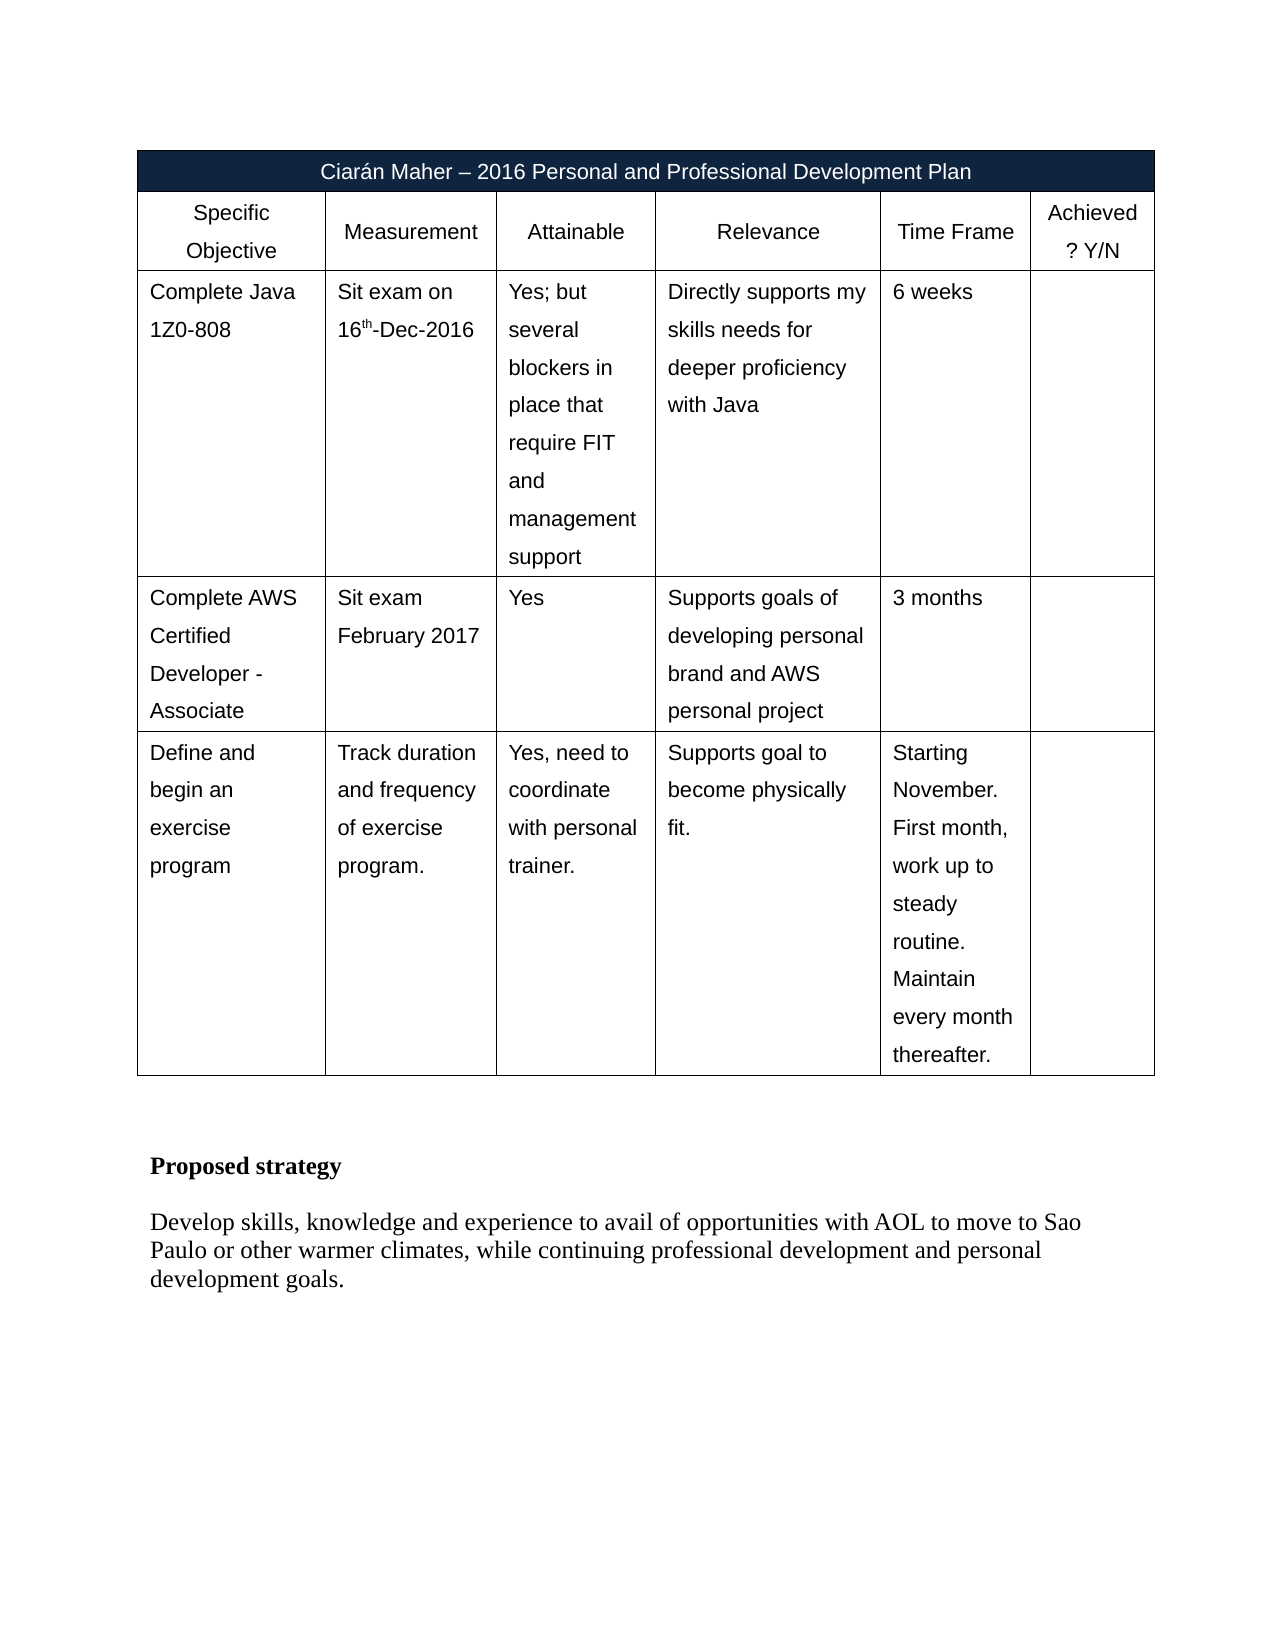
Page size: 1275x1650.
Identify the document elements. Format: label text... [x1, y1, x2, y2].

table_cell Time Frame [881, 192, 1030, 270]
table_cell Specific Objective [138, 192, 325, 270]
table_cell [1031, 271, 1154, 576]
table_header Ciarán Maher – 2016 Personal and Professional Development Plan [138, 151, 1154, 191]
text Develop skills, knowledge and experience to avail of opportunities with AOL to move to Sao Paulo or other warmer climates, while continuing professional development and personal development goals. [150, 1207, 1125, 1293]
table_cell 3 months [881, 577, 1030, 731]
table_cell Define and begin an exercise program [138, 732, 325, 1075]
table_cell Yes [497, 577, 655, 731]
text Proposed strategy [150, 1151, 1125, 1180]
table_cell [1031, 732, 1154, 1075]
table_cell Supports goal to become physically fit. [656, 732, 880, 1075]
table_cell Yes; but several blockers in place that require FIT and management support [497, 271, 655, 576]
table_cell Yes, need to coordinate with personal trainer. [497, 732, 655, 1075]
table_cell Complete AWS Certified Developer - Associate [138, 577, 325, 731]
table_cell Attainable [497, 192, 655, 270]
table_cell Sit exam February 2017 [326, 577, 496, 731]
table_cell Achieved? Y/N [1031, 192, 1154, 270]
table_cell Measurement [326, 192, 496, 270]
table_cell 6 weeks [881, 271, 1030, 576]
table_cell Sit exam on 16th-Dec-2016 [326, 271, 496, 576]
table_cell Supports goals of developing personal brand and AWS personal project [656, 577, 880, 731]
table_cell Starting November. First month, work up to steady routine. Maintain every month thereafter. [881, 732, 1030, 1075]
table_cell Complete Java 1Z0-808 [138, 271, 325, 576]
table_cell Track duration and frequency of exercise program. [326, 732, 496, 1075]
table_cell [1031, 577, 1154, 731]
table_cell Relevance [656, 192, 880, 270]
table_cell Directly supports my skills needs for deeper proficiency with Java [656, 271, 880, 576]
